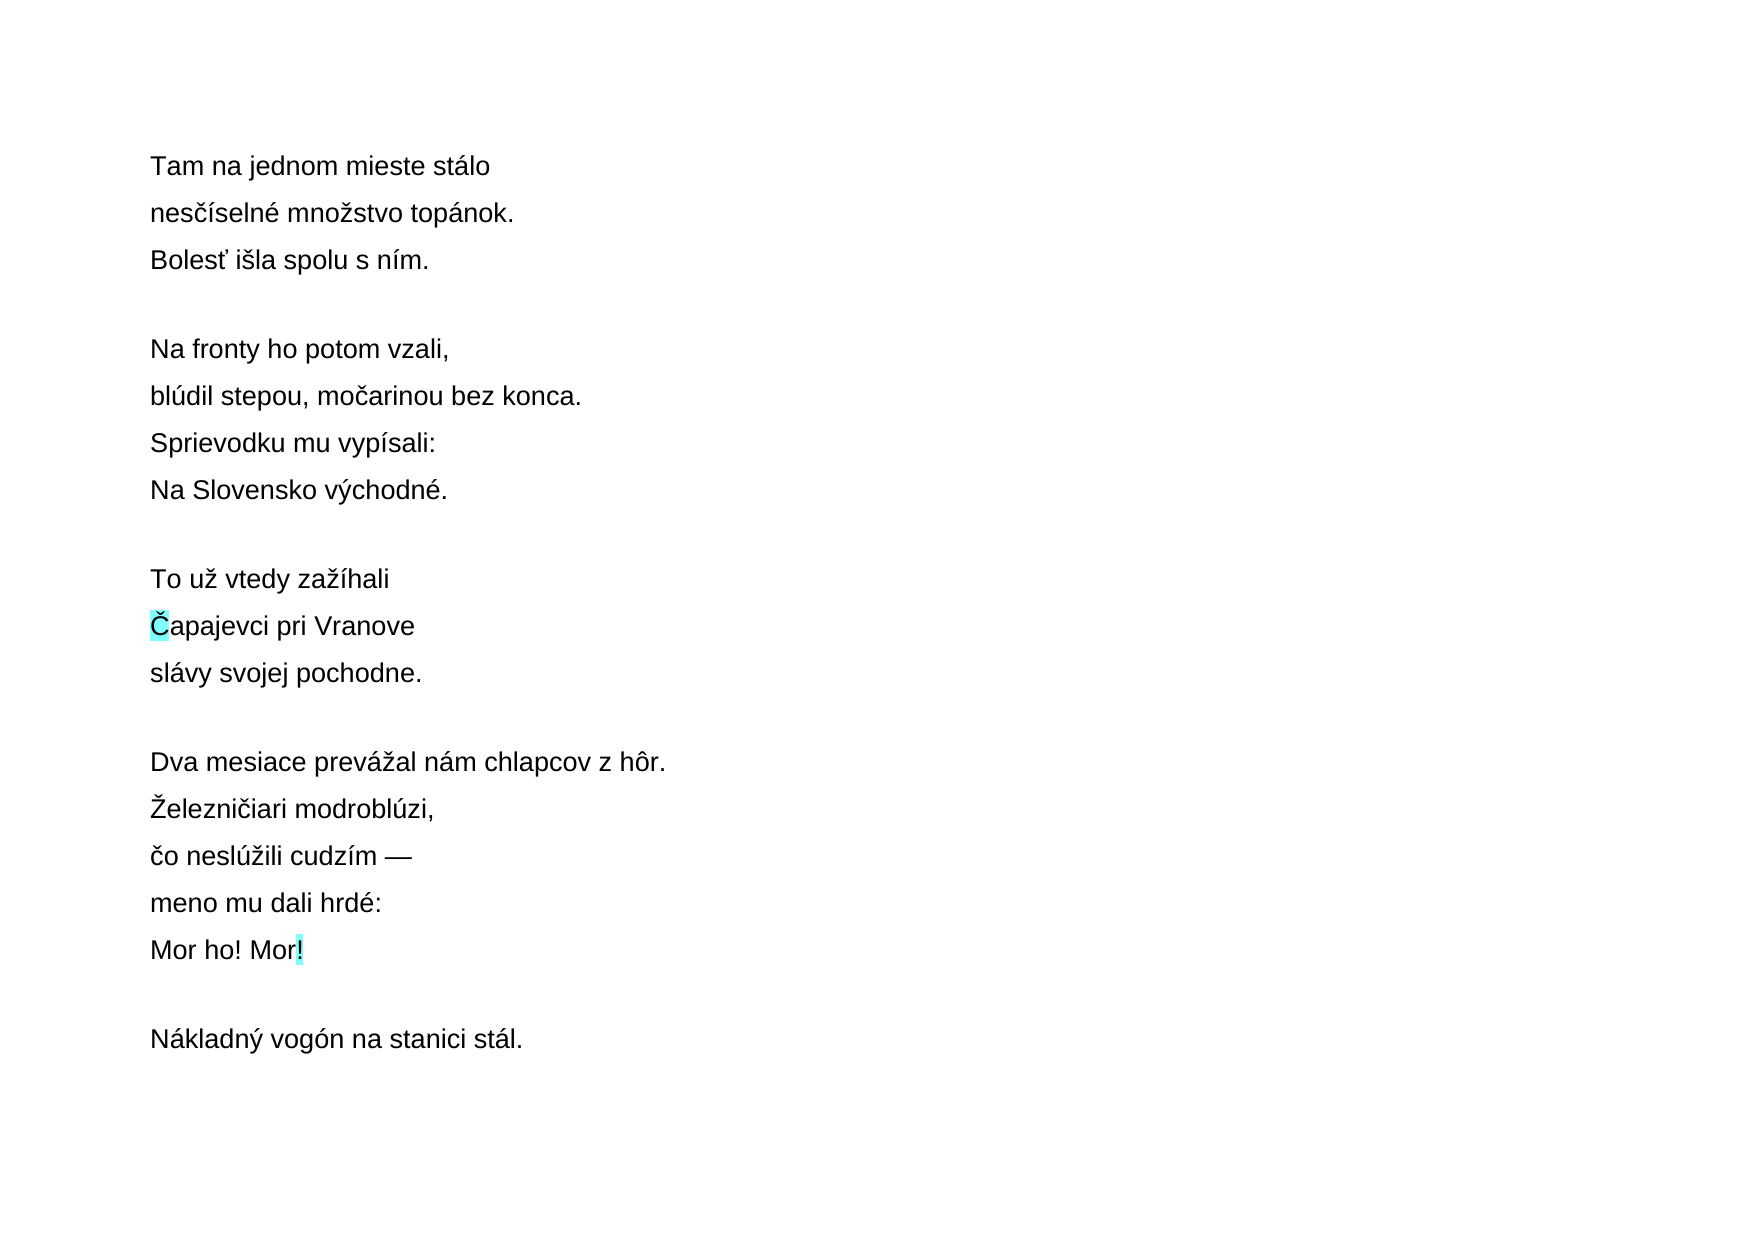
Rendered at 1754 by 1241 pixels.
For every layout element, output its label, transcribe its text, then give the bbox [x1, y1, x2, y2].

text Nákladný vogón na stanici stál. [150, 1023, 1243, 1054]
text To už vtedy zažíhali [150, 563, 1243, 594]
text slávy svojej pochodne. [150, 657, 1243, 688]
text Bolesť išla spolu s ním. [150, 244, 1243, 275]
text blúdil stepou, močarinou bez konca. [150, 380, 1243, 411]
text Na Slovensko východné. [150, 474, 1243, 505]
text meno mu dali hrdé: [150, 887, 1243, 918]
text Dva mesiace prevážal nám chlapcov z hôr. [150, 746, 1243, 777]
text Železničiari modroblúzi, [150, 793, 1243, 824]
text Mor ho! Mor! [150, 934, 1243, 965]
text Sprievodku mu vypísali: [150, 427, 1243, 458]
text Na fronty ho potom vzali, [150, 333, 1243, 364]
text Tam na jednom mieste stálo [150, 150, 1243, 181]
text Čapajevci pri Vranove [150, 610, 1243, 641]
text čo neslúžili cudzím — [150, 840, 1243, 871]
text nesčíselné množstvo topánok. [150, 197, 1243, 228]
